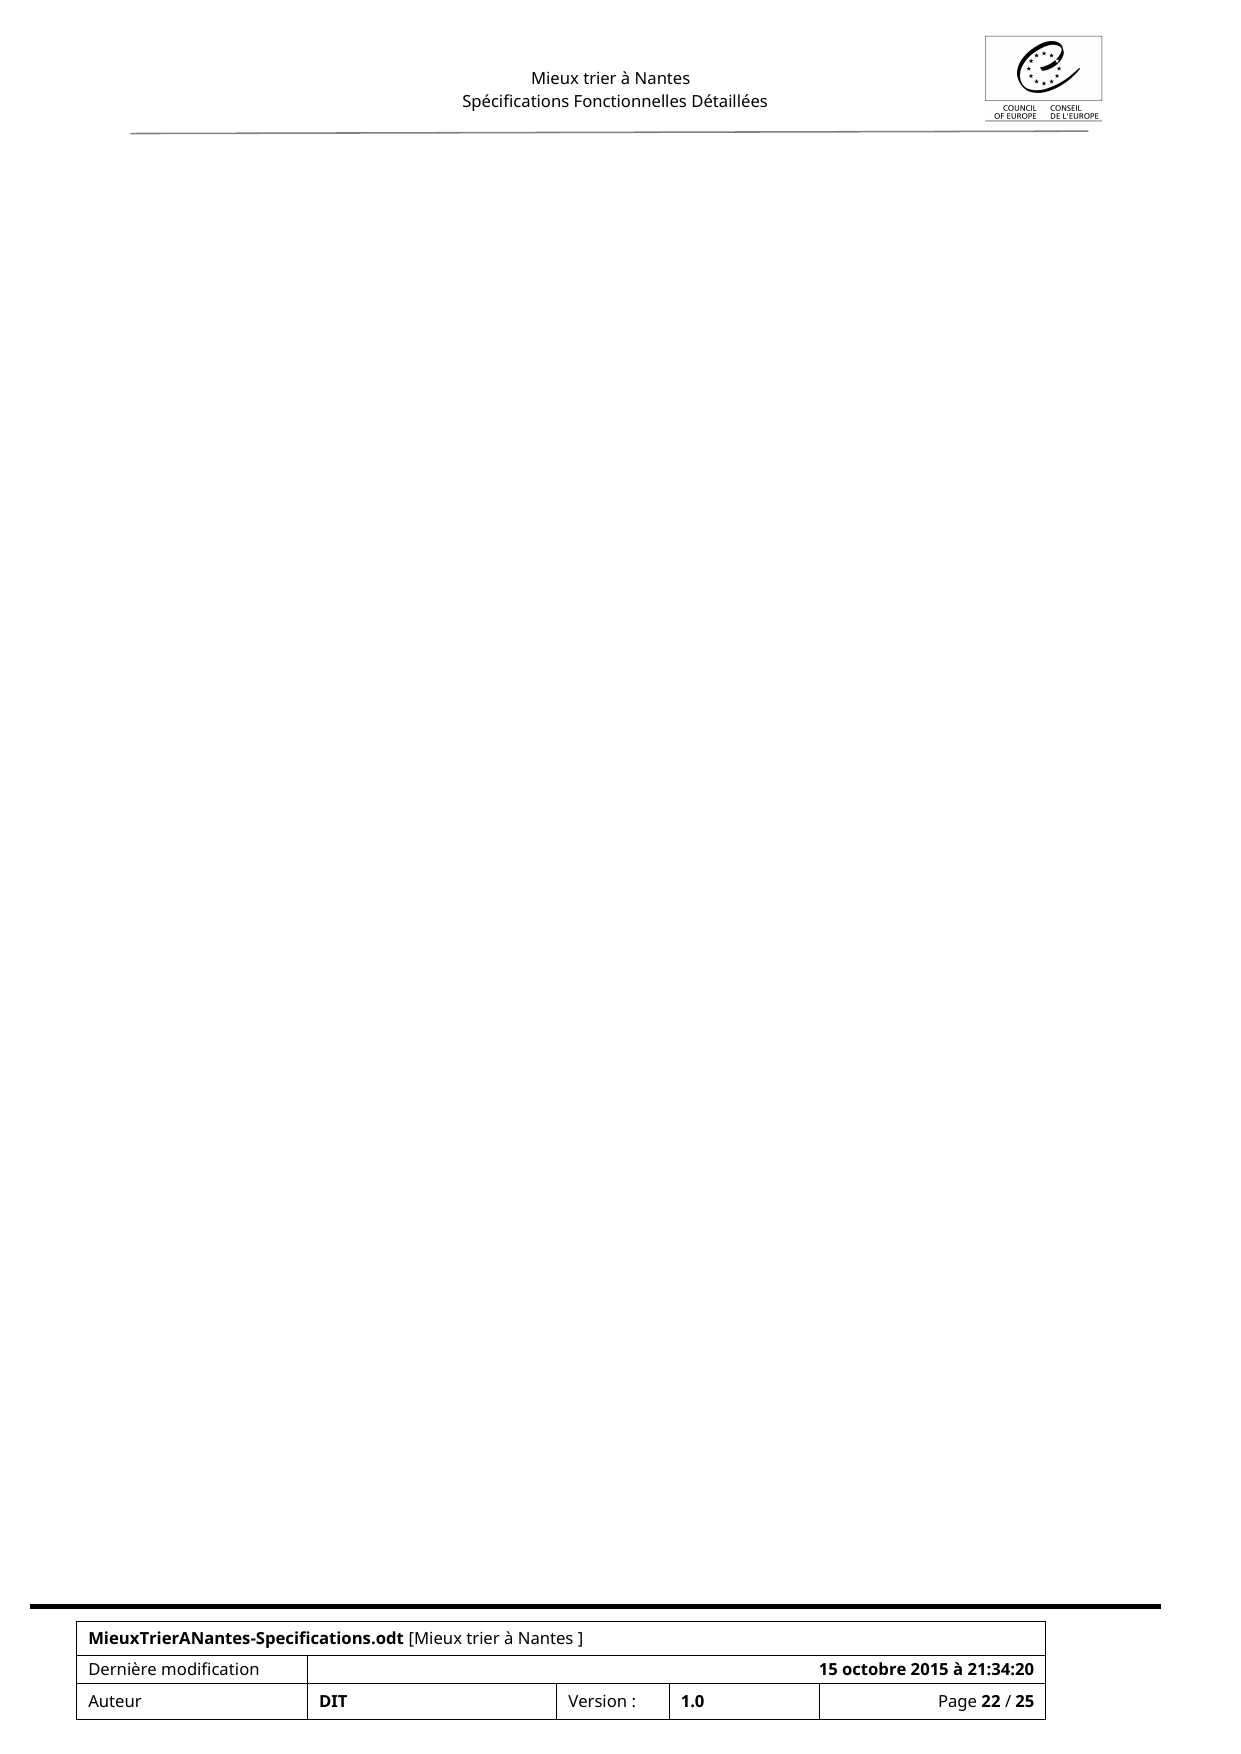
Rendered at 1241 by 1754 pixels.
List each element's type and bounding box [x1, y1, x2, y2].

picture [981, 32, 1104, 125]
